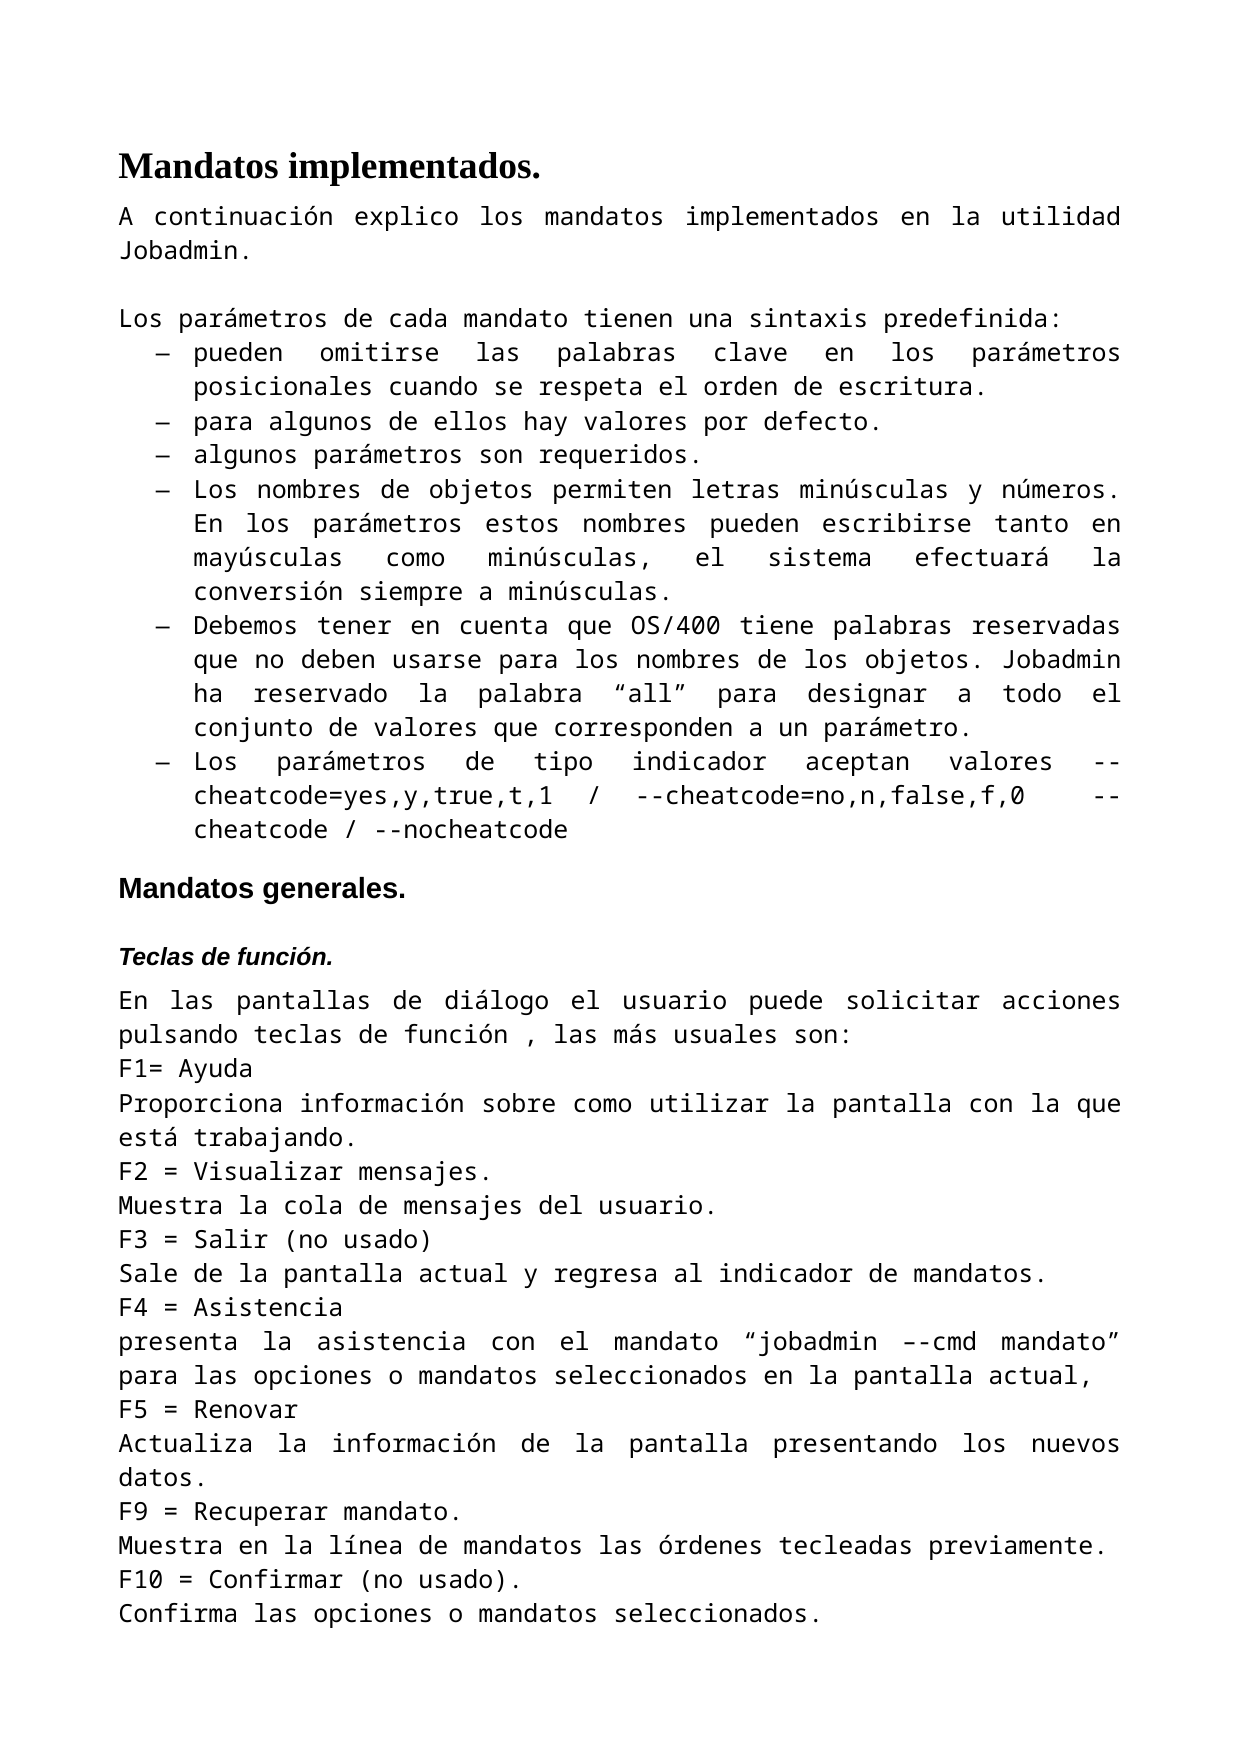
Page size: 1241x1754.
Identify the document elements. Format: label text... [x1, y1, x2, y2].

text Actualiza la información de la pantalla presentando los nuevos datos. [118, 1426, 1122, 1494]
text F10 = Confirmar (no usado). [118, 1562, 1122, 1596]
list Los parámetros de tipo indicador aceptan valores --cheatcode=yes,y,true,t,1 / --cheatcode=no,n,false,f,0 --cheatcode / --nocheatcode [156, 744, 1122, 846]
text Los parámetros de cada mandato tienen una sintaxis predefinida: [118, 301, 1122, 335]
list algunos parámetros son requeridos. [156, 437, 1122, 471]
text Muestra en la línea de mandatos las órdenes tecleadas previamente. [118, 1528, 1122, 1562]
list Debemos tener en cuenta que OS/400 tiene palabras reservadas que no deben usarse para los nombres de los objetos. Jobadmin ha reservado la palabra “all” para designar a todo el conjunto de valores que corresponden a un parámetro. [156, 607, 1122, 744]
text En las pantallas de diálogo el usuario puede solicitar acciones pulsando teclas de función , las más usuales son: [118, 983, 1122, 1051]
list pueden omitirse las palabras clave en los parámetros posicionales cuando se respeta el orden de escritura. [156, 335, 1122, 403]
subtitle Mandatos implementados. [118, 143, 1122, 186]
text presenta la asistencia con el mandato “jobadmin –-cmd mandato” para las opciones o mandatos seleccionados en la pantalla actual, [118, 1324, 1122, 1392]
text F3 = Salir (no usado) [118, 1221, 1122, 1256]
text F2 = Visualizar mensajes. [118, 1153, 1122, 1187]
subtitle Mandatos generales. [118, 871, 1122, 904]
text F5 = Renovar [118, 1392, 1122, 1426]
text Confirma las opciones o mandatos seleccionados. [118, 1596, 1122, 1630]
text F4 = Asistencia [118, 1289, 1122, 1324]
text Muestra la cola de mensajes del usuario. [118, 1187, 1122, 1221]
list Los nombres de objetos permiten letras minúsculas y números. En los parámetros estos nombres pueden escribirse tanto en mayúsculas como minúsculas, el sistema efectuará la conversión siempre a minúsculas. [156, 471, 1122, 607]
text F1= Ayuda [118, 1051, 1122, 1085]
text Sale de la pantalla actual y regresa al indicador de mandatos. [118, 1256, 1122, 1289]
text Proporciona información sobre como utilizar la pantalla con la que está trabajando. [118, 1085, 1122, 1153]
subtitle Teclas de función. [118, 942, 1122, 971]
text A continuación explico los mandatos implementados en la utilidad Jobadmin. [118, 199, 1122, 267]
list para algunos de ellos hay valores por defecto. [156, 403, 1122, 437]
text F9 = Recuperar mandato. [118, 1494, 1122, 1528]
